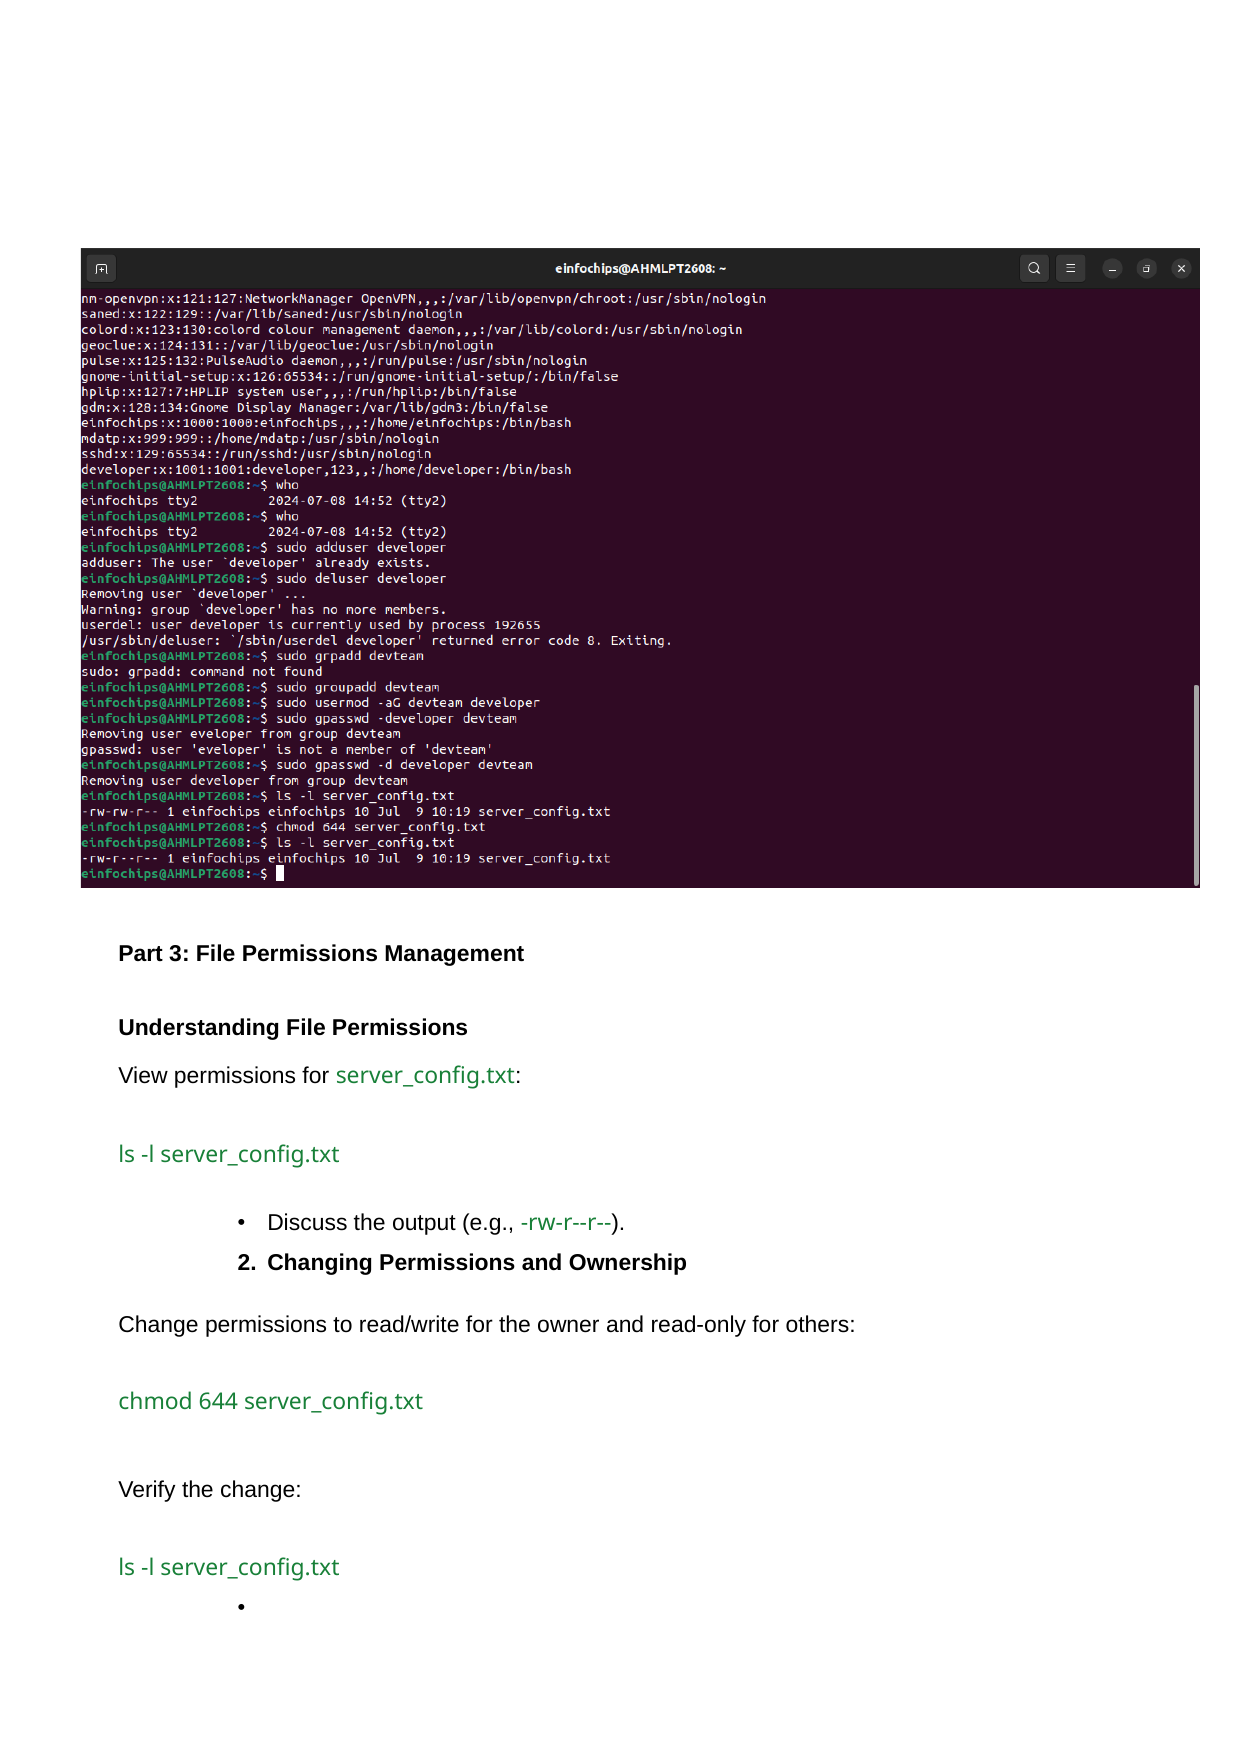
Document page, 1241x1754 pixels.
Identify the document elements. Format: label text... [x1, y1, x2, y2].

text Understanding File Permissions [118, 1014, 1122, 1040]
list Discuss the output (e.g., -rw-r--r--). [237, 1206, 1122, 1237]
text Change permissions to read/write for the owner and read-only for others: chmod 644 server_config.txt [118, 1311, 1122, 1416]
text View permissions for server_config.txt: ls -l server_config.txt [118, 1058, 1122, 1169]
text Part 3: File Permissions Management [118, 940, 1122, 966]
picture [80, 248, 1200, 888]
list Changing Permissions and Ownership [237, 1249, 1122, 1276]
text Verify the change: ls -l server_config.txt [118, 1476, 1122, 1582]
